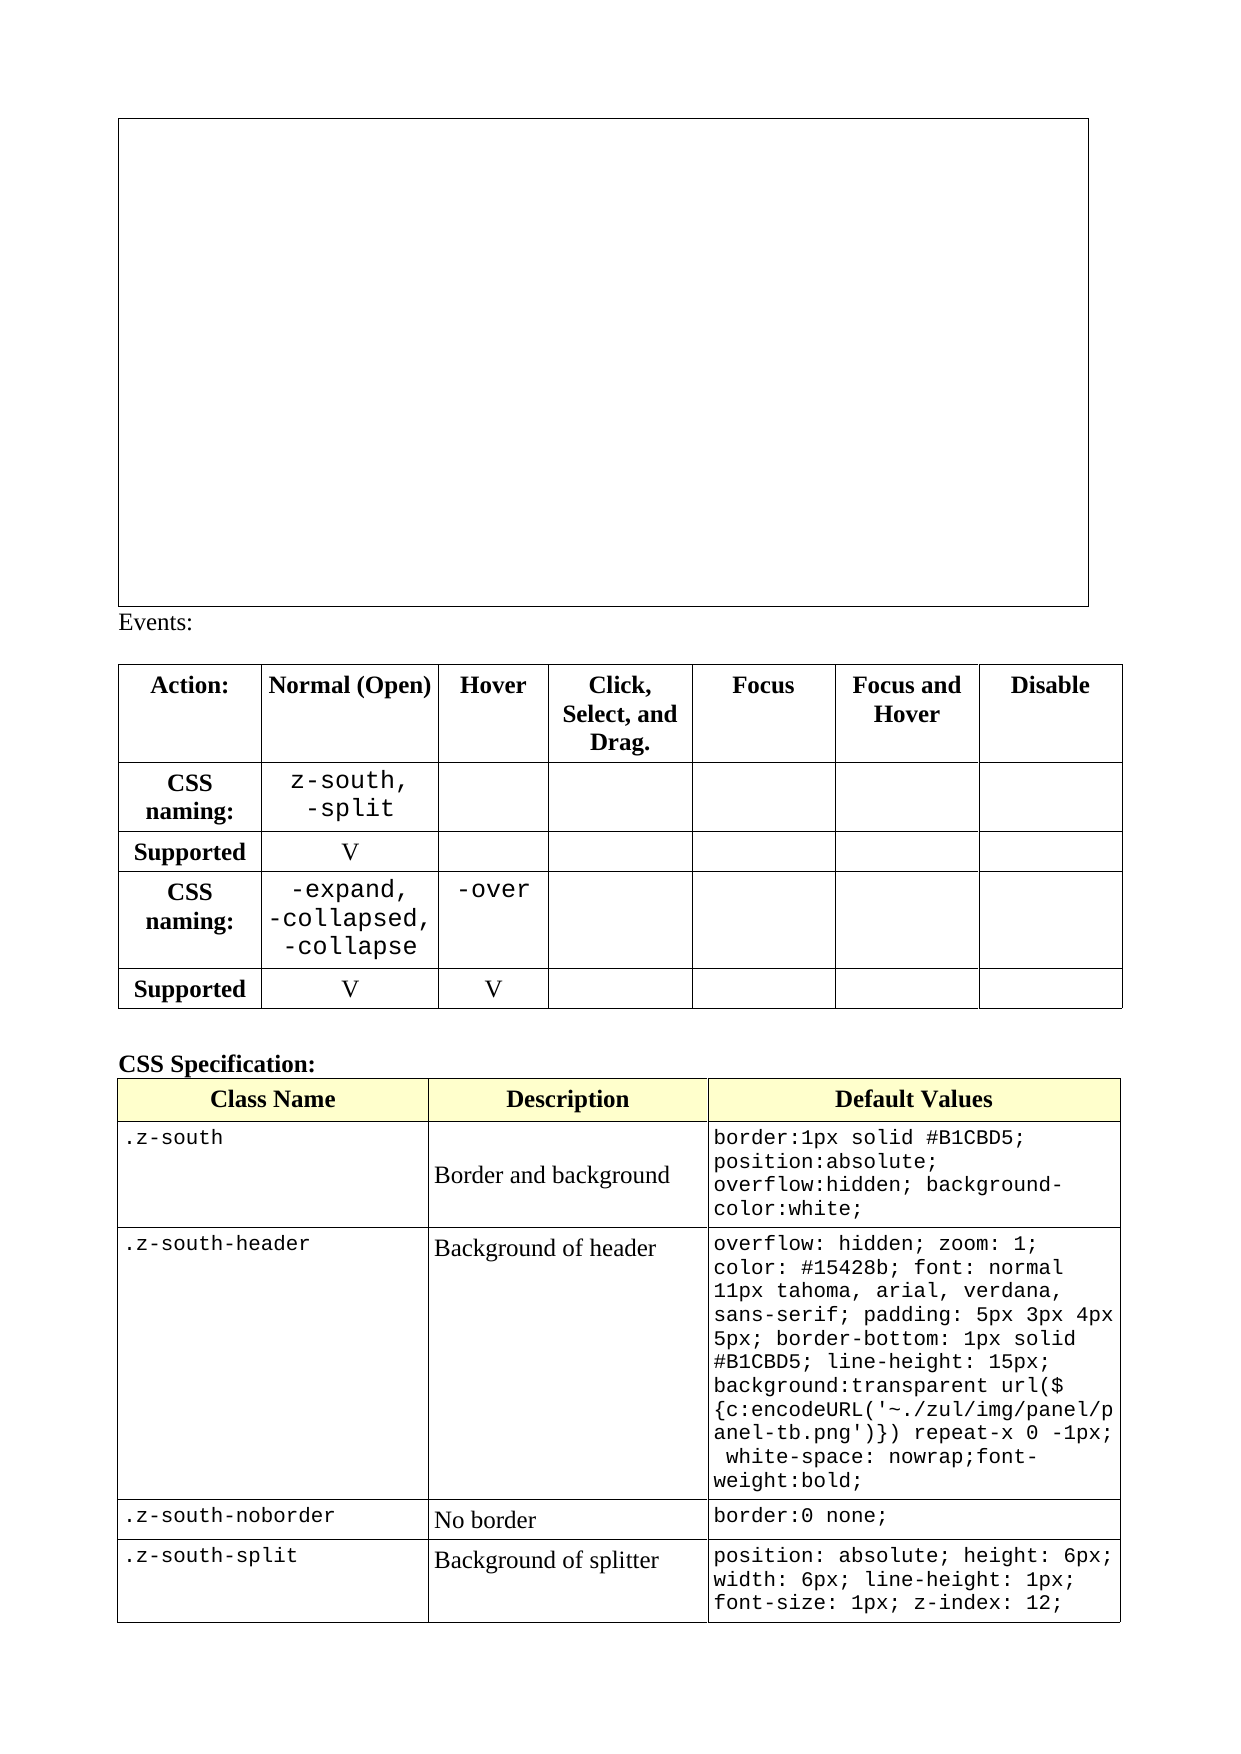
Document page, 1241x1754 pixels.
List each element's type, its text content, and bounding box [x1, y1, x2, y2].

table_header Click, Select, and Drag. [549, 665, 692, 762]
table_header Action: [119, 665, 261, 762]
table_cell [980, 872, 1122, 968]
table_cell [693, 763, 835, 831]
table_cell .z-south [118, 1122, 428, 1227]
table_cell [836, 969, 978, 1008]
table_header Focus and Hover [836, 665, 978, 762]
table_cell Supported [119, 969, 261, 1008]
table_cell Background of header [429, 1228, 707, 1499]
table_cell Border and background [429, 1122, 707, 1227]
text Events: [118, 607, 1122, 664]
table_cell [549, 872, 692, 968]
table_header Hover [439, 665, 548, 762]
table_header Description [429, 1079, 707, 1121]
table_cell .z-south-header [118, 1228, 428, 1499]
table_cell [549, 763, 692, 831]
table_cell V [262, 969, 438, 1008]
table_cell .z-south-split [118, 1540, 428, 1622]
table_cell z-south, -split [262, 763, 438, 831]
table_cell [980, 763, 1122, 831]
table_cell [836, 763, 978, 831]
table_header Normal (Open) [262, 665, 438, 762]
table_cell -expand, -collapsed, -collapse [262, 872, 438, 968]
table_cell V [262, 832, 438, 871]
table_cell position: absolute; height: 6px; width: 6px; line-height: 1px; font-size: 1px; z-index: 12; [709, 1540, 1120, 1622]
table_header Class Name [118, 1079, 428, 1121]
table_cell [119, 119, 1088, 606]
table_cell CSS naming: [119, 763, 261, 831]
table_cell CSS naming: [119, 872, 261, 968]
table_cell Background of splitter [429, 1540, 707, 1622]
table_header Default Values [709, 1079, 1120, 1121]
table_cell [693, 969, 835, 1008]
table_cell [693, 872, 835, 968]
table_cell [549, 969, 692, 1008]
table_cell [836, 872, 978, 968]
table_header Focus [693, 665, 835, 762]
table_cell [980, 832, 1122, 871]
table_cell .z-south-noborder [118, 1500, 428, 1539]
text CSS Specification: [118, 1049, 1122, 1078]
table_cell Supported [119, 832, 261, 871]
table_header Disable [980, 665, 1122, 762]
table_cell [836, 832, 978, 871]
table_cell border:1px solid #B1CBD5; position:absolute; overflow:hidden; background-color:white; [709, 1122, 1120, 1227]
table_cell border:0 none; [709, 1500, 1120, 1539]
table_cell [549, 832, 692, 871]
table_cell [439, 832, 548, 871]
table_cell No border [429, 1500, 707, 1539]
table_cell overflow: hidden; zoom: 1; color: #15428b; font: normal 11px tahoma, arial, verdana, sans-serif; padding: 5px 3px 4px 5px; border-bottom: 1px solid #B1CBD5; line-height: 15px; background:transparent url(${c:encodeURL('~./zul/img/panel/panel-tb.png')}) repeat-x 0 -1px; white-space: nowrap;font-weight:bold; [709, 1228, 1120, 1499]
table_cell [980, 969, 1122, 1008]
table_cell V [439, 969, 548, 1008]
table_cell -over [439, 872, 548, 968]
table_cell [693, 832, 835, 871]
table_cell [439, 763, 548, 831]
